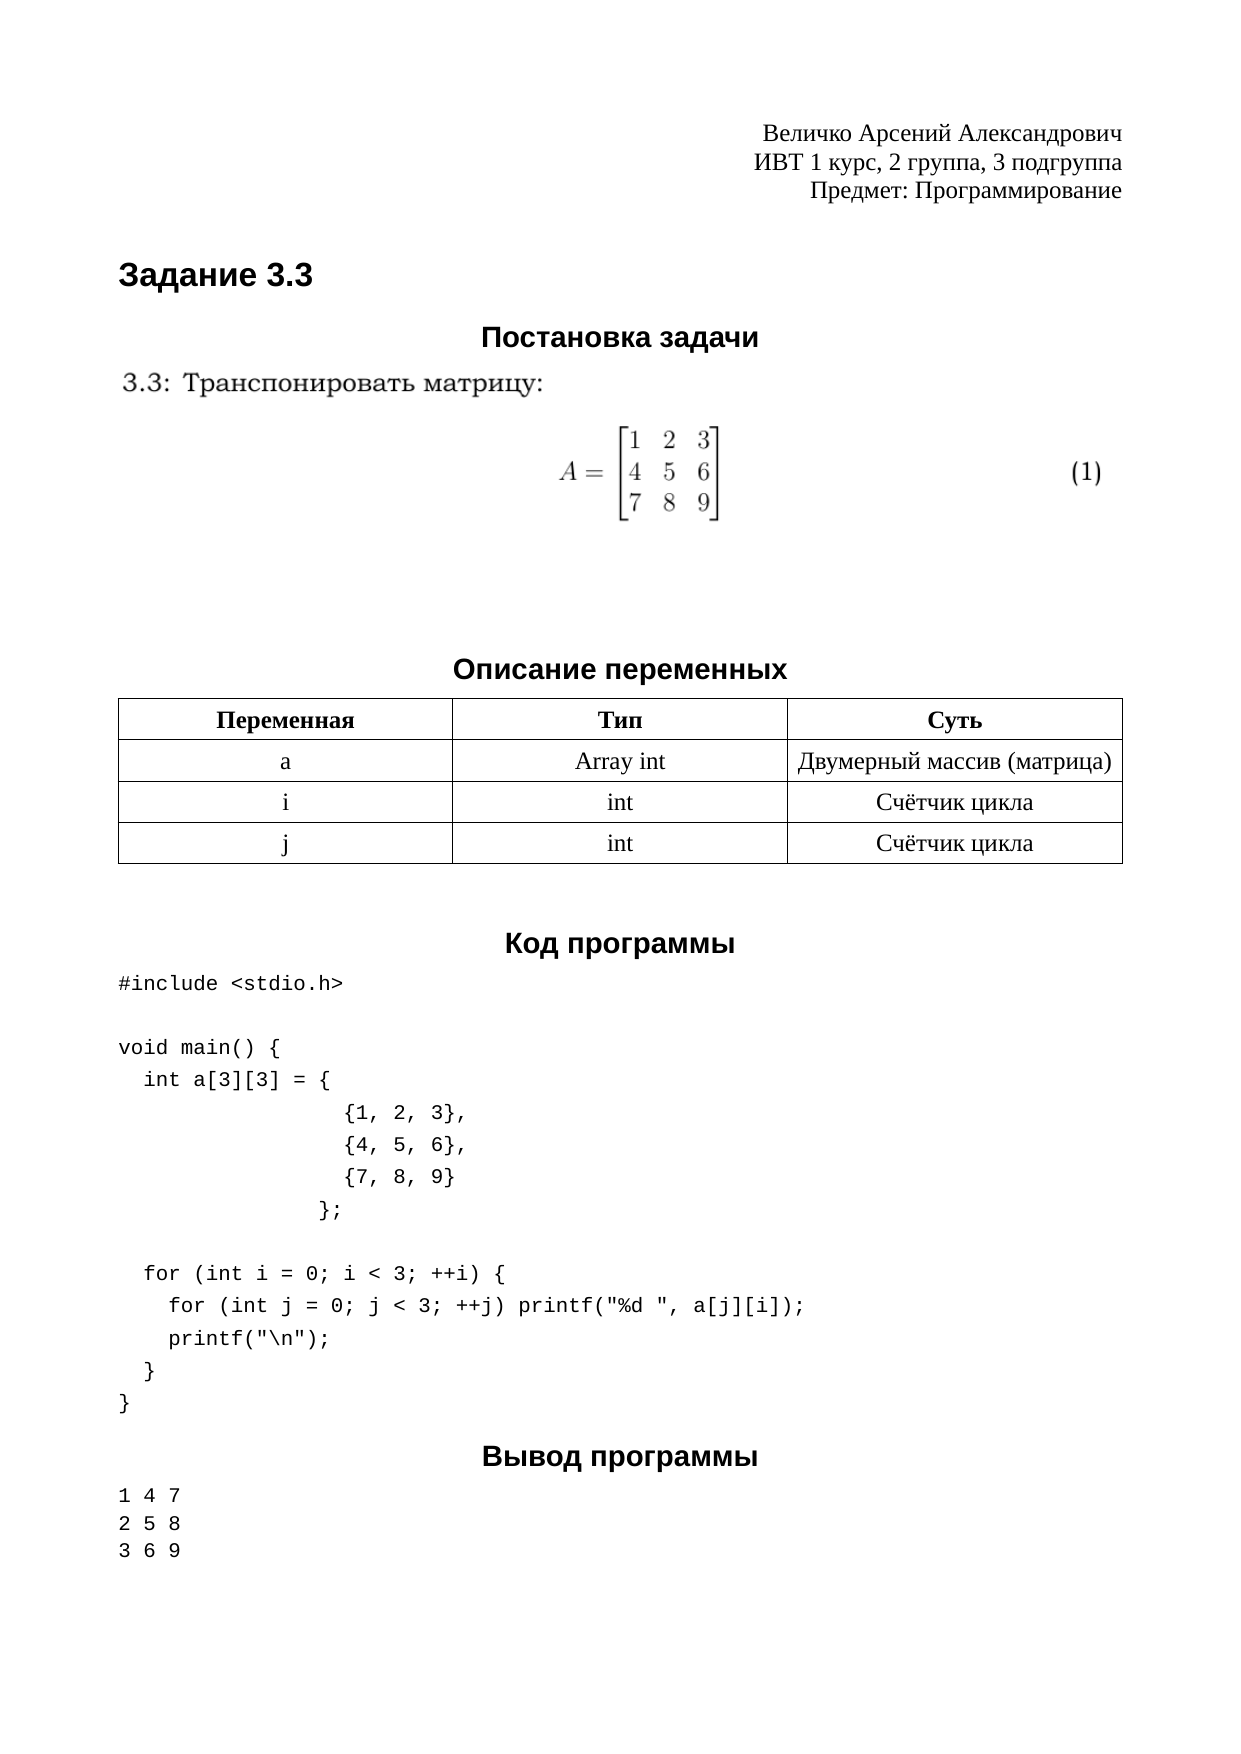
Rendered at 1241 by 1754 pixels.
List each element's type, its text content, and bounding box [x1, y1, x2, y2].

text } [118, 1360, 1122, 1384]
text printf("\n"); [118, 1328, 1122, 1351]
subtitle Задание 3.3 [118, 255, 1122, 293]
subtitle Вывод программы [118, 1439, 1122, 1473]
text 1 4 7 [118, 1485, 1122, 1509]
text #include <stdio.h> [118, 972, 1122, 996]
text int a[3][3] = { [118, 1069, 1122, 1093]
table_cell Счётчик цикла [788, 823, 1122, 863]
text {4, 5, 6}, [118, 1134, 1122, 1158]
subtitle Постановка задачи [118, 320, 1122, 354]
text void main() { [118, 1037, 1122, 1061]
table_cell int [453, 782, 787, 822]
picture [118, 366, 1123, 538]
text for (int j = 0; j < 3; ++j) printf("%d ", a[j][i]); [118, 1295, 1122, 1319]
subtitle Код программы [118, 926, 1122, 960]
table_cell int [453, 823, 787, 863]
text 2 5 8 [118, 1513, 1122, 1536]
table_header Переменная [119, 699, 452, 739]
table_header Суть [788, 699, 1122, 739]
table_cell j [119, 823, 452, 863]
text {1, 2, 3}, [118, 1102, 1122, 1125]
table_header Тип [453, 699, 787, 739]
table_cell Счётчик цикла [788, 782, 1122, 822]
text } [118, 1392, 1122, 1416]
text {7, 8, 9} [118, 1166, 1122, 1190]
text for (int i = 0; i < 3; ++i) { [118, 1263, 1122, 1287]
table_cell Array int [453, 740, 787, 781]
table_cell i [119, 782, 452, 822]
text }; [118, 1198, 1122, 1222]
table_cell a [119, 740, 452, 781]
text 3 6 9 [118, 1540, 1122, 1563]
table_cell Двумерный массив (матрица) [788, 740, 1122, 781]
subtitle Описание переменных [118, 652, 1122, 686]
